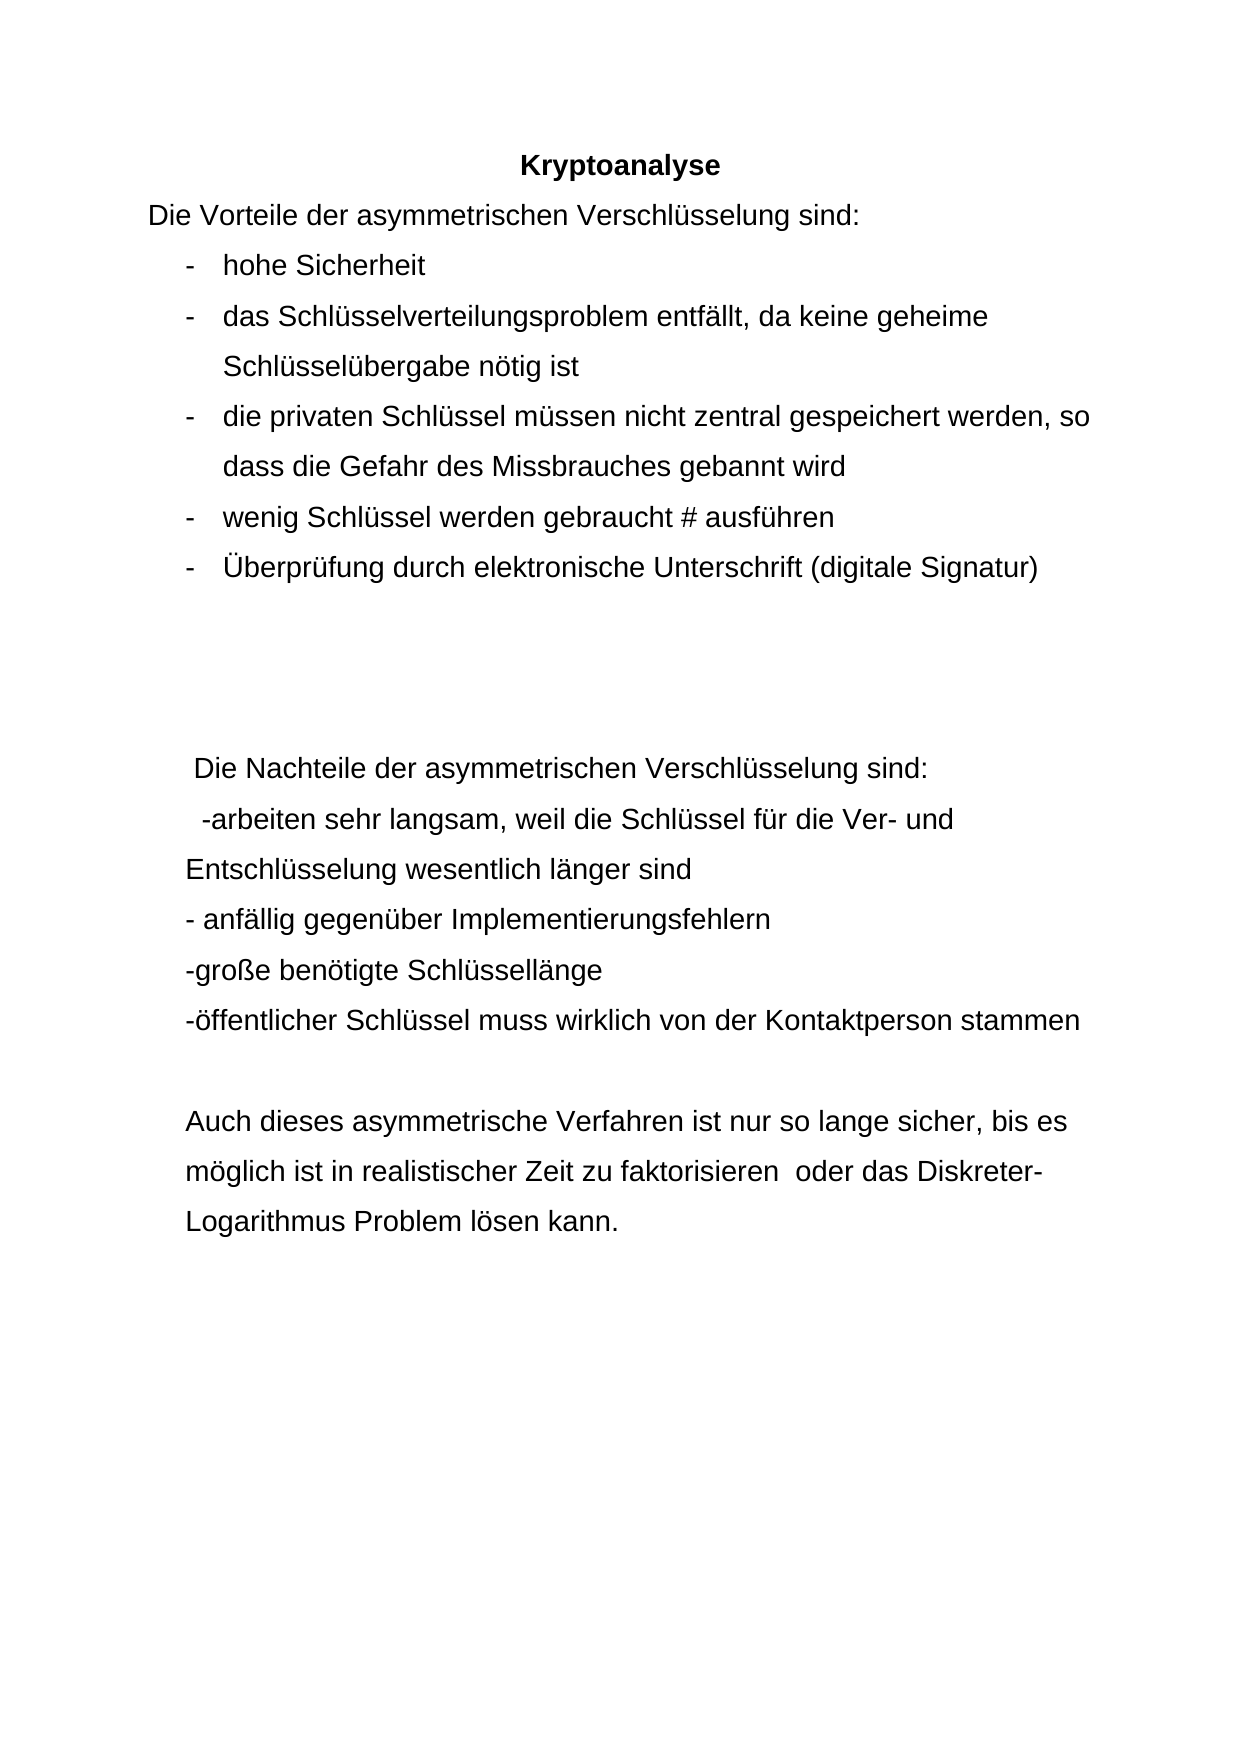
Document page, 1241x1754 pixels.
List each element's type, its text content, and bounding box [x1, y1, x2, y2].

list die privaten Schlüssel müssen nicht zentral gespeichert werden, so dass die Gefahr des Missbrauches gebannt wird [185, 399, 1093, 483]
text Auch dieses asymmetrische Verfahren ist nur so lange sicher, bis es möglich ist in realistischer Zeit zu faktorisieren oder das Diskreter-Logarithmus Problem lösen kann. [185, 1103, 1093, 1238]
text -große benötigte Schlüssellänge [185, 953, 1093, 986]
text -arbeiten sehr langsam, weil die Schlüssel für die Ver- und Entschlüsselung wesentlich länger sind [185, 802, 1093, 886]
list wenig Schlüssel werden gebraucht # ausführen [185, 500, 1093, 533]
text Kryptoanalyse [148, 148, 1093, 181]
text -öffentlicher Schlüssel muss wirklich von der Kontaktperson stammen [185, 1003, 1093, 1036]
list das Schlüsselverteilungsproblem entfällt, da keine geheime Schlüsselübergabe nötig ist [185, 298, 1093, 382]
list Überprüfung durch elektronische Unterschrift (digitale Signatur) [185, 550, 1093, 584]
text - anfällig gegenüber Implementierungsfehlern [185, 902, 1093, 936]
text Die Vorteile der asymmetrischen Verschlüsselung sind: [148, 198, 1093, 231]
list hohe Sicherheit [185, 248, 1093, 282]
text Die Nachteile der asymmetrischen Verschlüsselung sind: [185, 751, 1093, 785]
